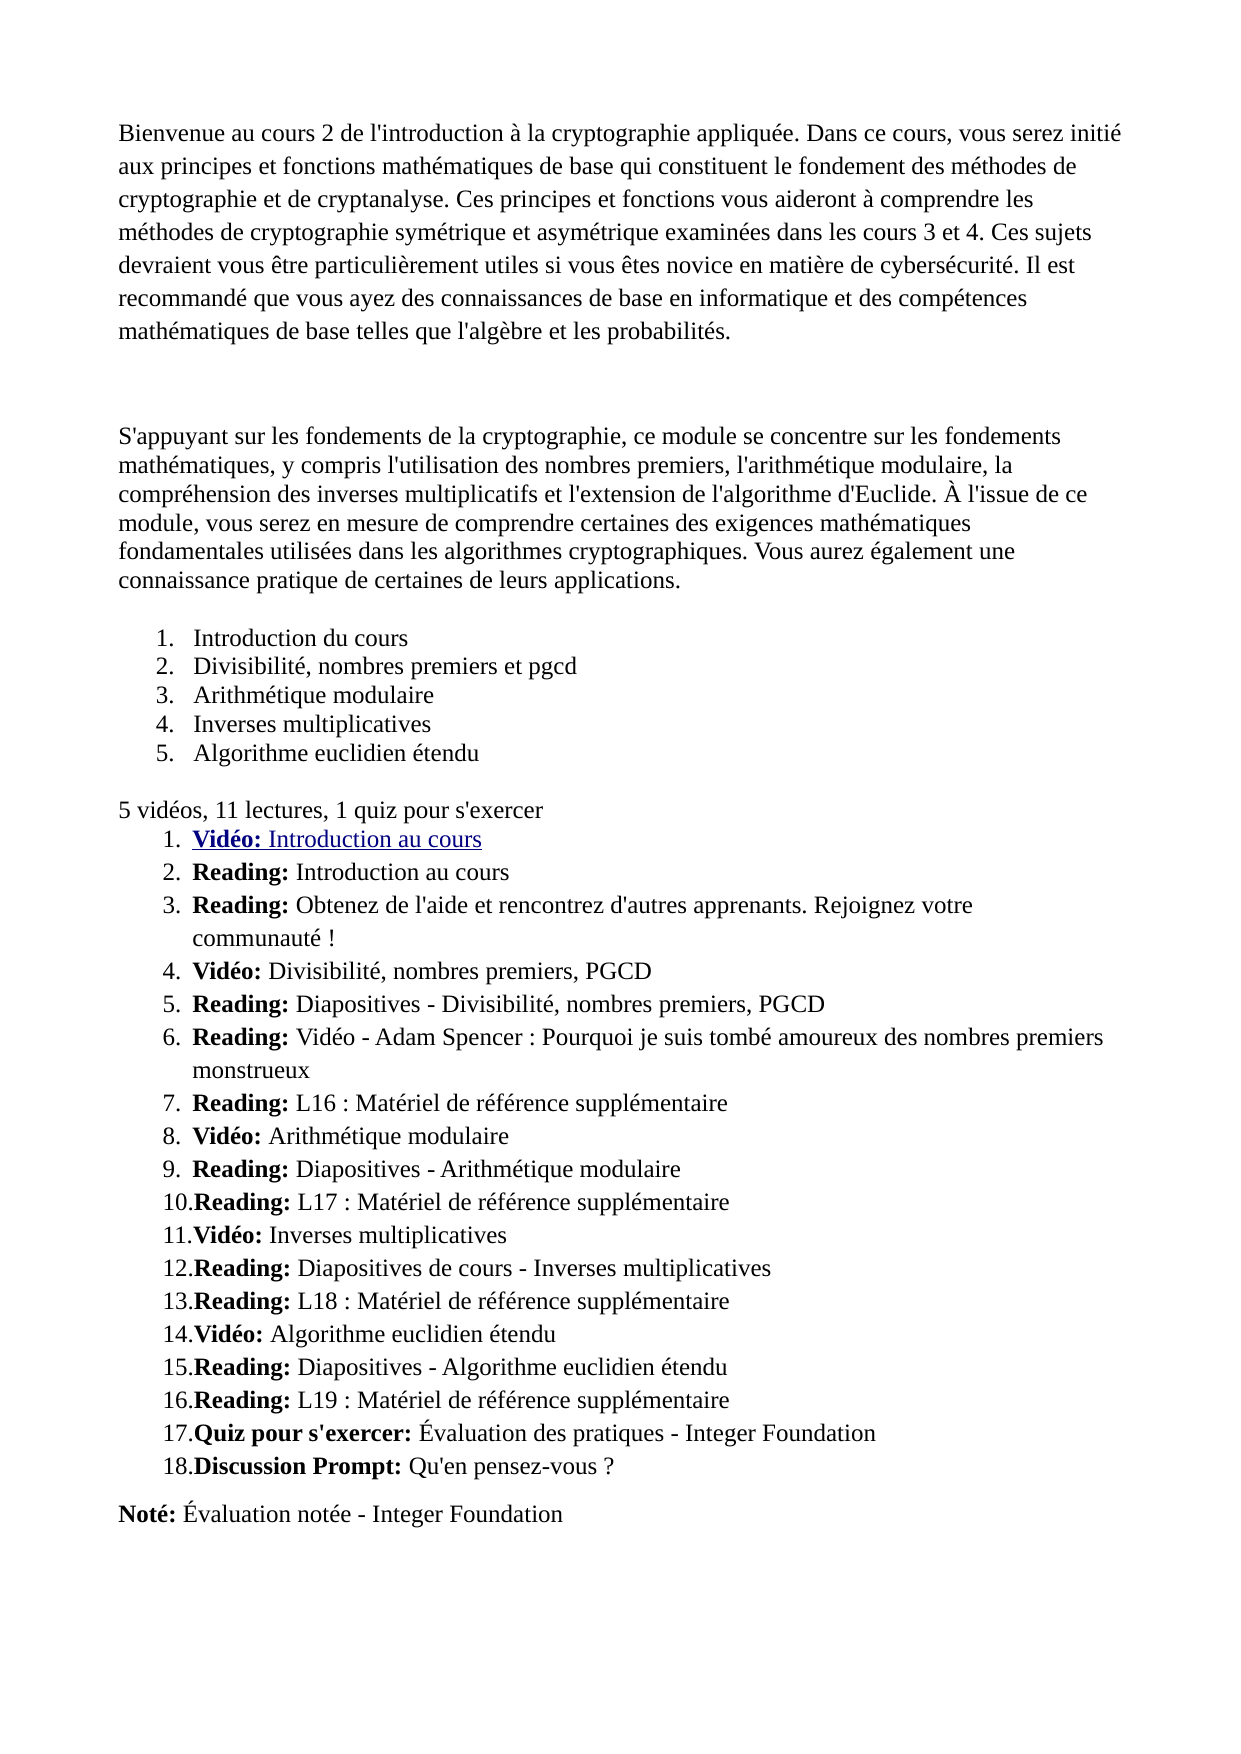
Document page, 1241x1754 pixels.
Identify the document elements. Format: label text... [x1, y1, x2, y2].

list Reading: L19 : Matériel de référence supplémentaire [162, 1385, 1122, 1414]
list Reading: Diapositives - Arithmétique modulaire [162, 1154, 1122, 1183]
list Algorithme euclidien étendu [156, 738, 1122, 766]
list Reading: L18 : Matériel de référence supplémentaire [162, 1286, 1122, 1315]
list Reading: L16 : Matériel de référence supplémentaire [162, 1088, 1122, 1117]
text Bienvenue au cours 2 de l'introduction à la cryptographie appliquée. Dans ce cours, vous serez initié aux principes et fonctions mathématiques de base qui constituent le fondement des méthodes de cryptographie et de cryptanalyse. Ces principes et fonctions vous aideront à comprendre les méthodes de cryptographie symétrique et asymétrique examinées dans les cours 3 et 4. Ces sujets devraient vous être particulièrement utiles si vous êtes novice en matière de cybersécurité. Il est recommandé que vous ayez des connaissances de base en informatique et des compétences mathématiques de base telles que l'algèbre et les probabilités. [118, 118, 1122, 345]
list Reading: L17 : Matériel de référence supplémentaire [162, 1187, 1122, 1216]
list Divisibilité, nombres premiers et pgcd [156, 651, 1122, 680]
list Vidéo: Introduction au cours [162, 824, 1122, 853]
text S'appuyant sur les fondements de la cryptographie, ce module se concentre sur les fondements mathématiques, y compris l'utilisation des nombres premiers, l'arithmétique modulaire, la compréhension des inverses multiplicatifs et l'extension de l'algorithme d'Euclide. À l'issue de ce module, vous serez en mesure de comprendre certaines des exigences mathématiques fondamentales utilisées dans les algorithmes cryptographiques. Vous aurez également une connaissance pratique de certaines de leurs applications. [118, 421, 1122, 594]
list Reading: Diapositives - Divisibilité, nombres premiers, PGCD [162, 989, 1122, 1018]
list Discussion Prompt: Qu'en pensez-vous ? [162, 1451, 1122, 1480]
list Reading: Obtenez de l'aide et rencontrez d'autres apprenants. Rejoignez votre communauté ! [162, 890, 1122, 952]
list Vidéo: Arithmétique modulaire [162, 1121, 1122, 1150]
text Noté: Évaluation notée - Integer Foundation [118, 1499, 1122, 1528]
list Vidéo: Divisibilité, nombres premiers, PGCD [162, 956, 1122, 985]
list Quiz pour s'exercer: Évaluation des pratiques - Integer Foundation [162, 1418, 1122, 1447]
list Reading: Diapositives de cours - Inverses multiplicatives [162, 1253, 1122, 1282]
list Inverses multiplicatives [156, 709, 1122, 738]
list Vidéo: Inverses multiplicatives [162, 1220, 1122, 1249]
list Vidéo: Algorithme euclidien étendu [162, 1319, 1122, 1348]
list Reading: Vidéo - Adam Spencer : Pourquoi je suis tombé amoureux des nombres premiers monstrueux [162, 1022, 1122, 1084]
list Reading: Diapositives - Algorithme euclidien étendu [162, 1352, 1122, 1381]
text 5 vidéos, 11 lectures, 1 quiz pour s'exercer [118, 795, 1122, 824]
list Reading: Introduction au cours [162, 857, 1122, 886]
list Arithmétique modulaire [156, 680, 1122, 709]
list Introduction du cours [156, 623, 1122, 651]
